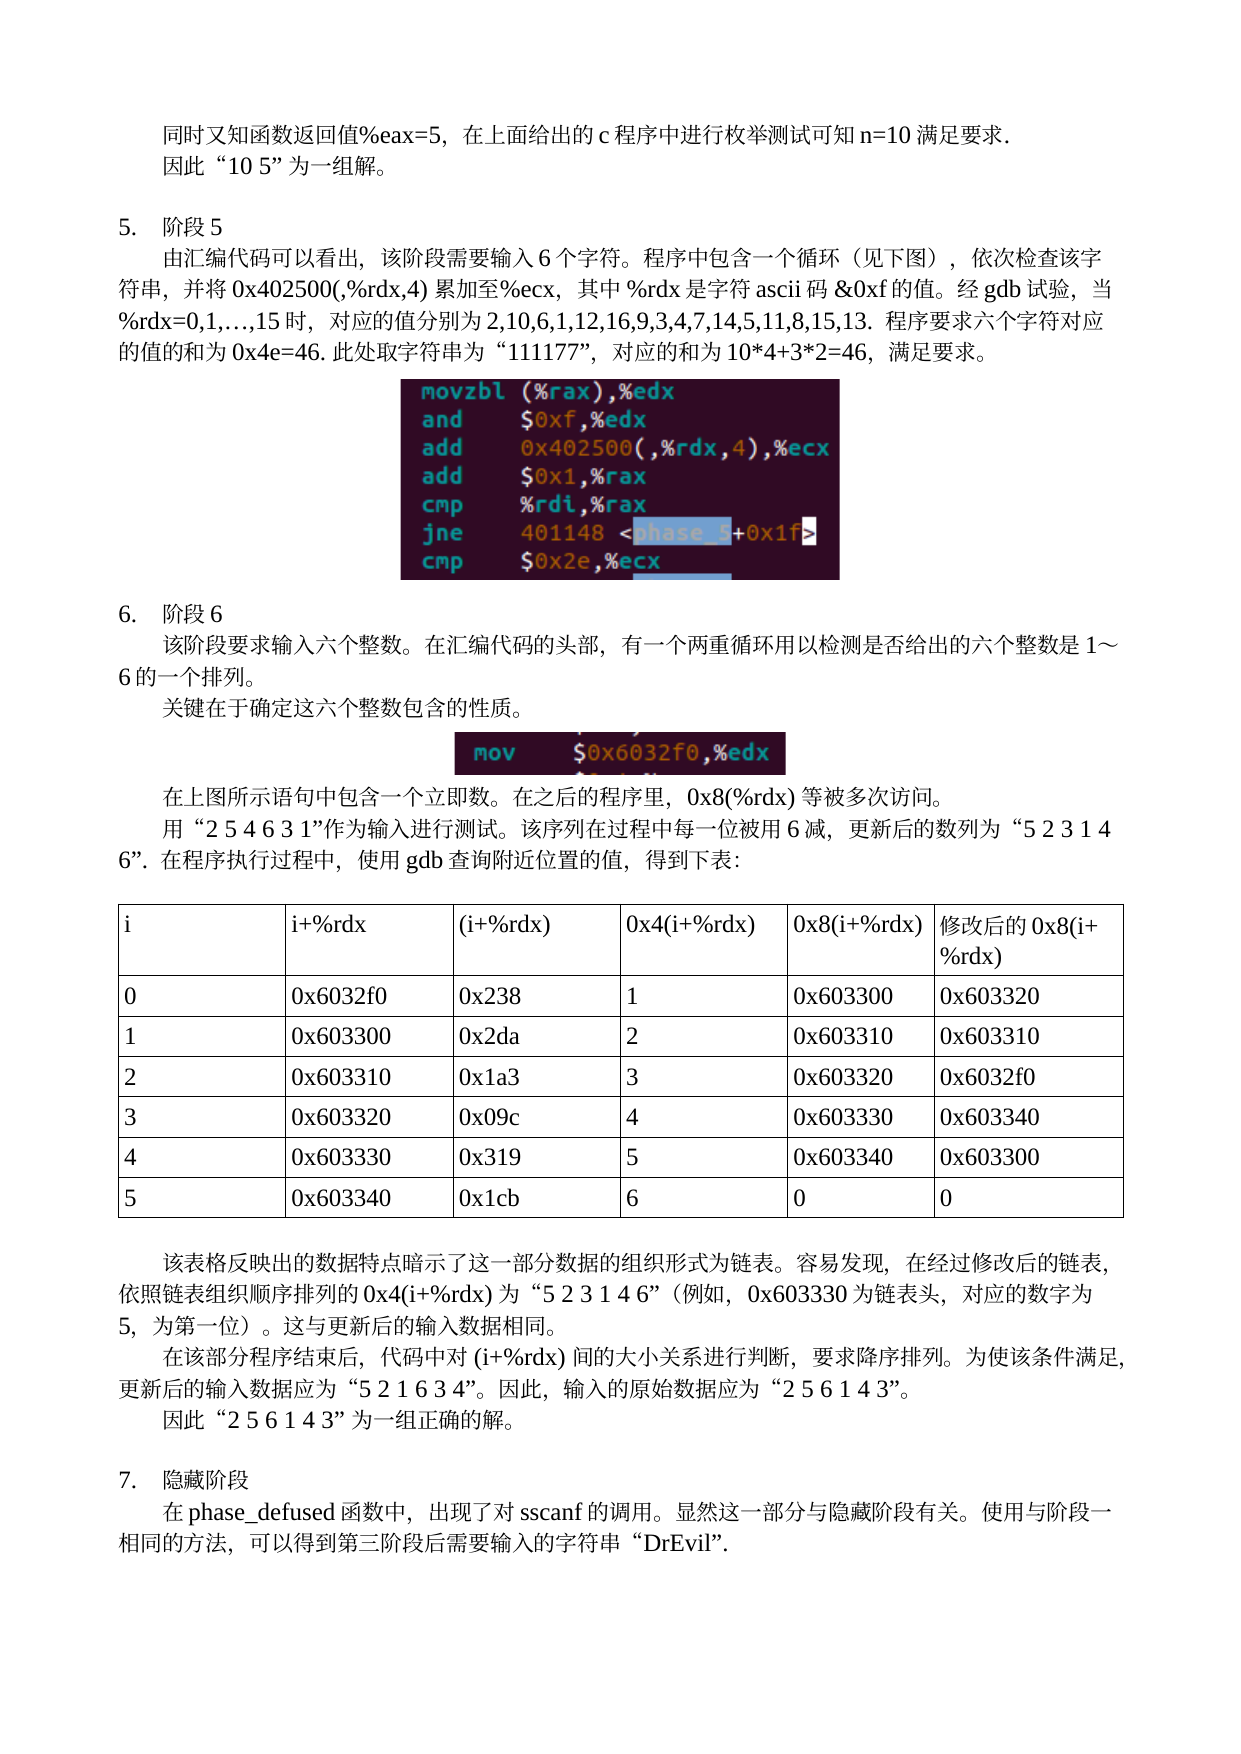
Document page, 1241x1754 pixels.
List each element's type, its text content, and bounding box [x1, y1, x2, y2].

text 同时又知函数返回值%eax=5，在上面给出的c程序中进行枚举测试可知n=10满足要求. [118, 118, 1122, 149]
table_cell 0x603310 [788, 1017, 934, 1056]
text 6. 阶段6 [118, 597, 1122, 628]
table_header i+%rdx [286, 905, 453, 975]
table_cell 3 [119, 1097, 285, 1137]
table_cell 3 [621, 1057, 787, 1096]
table_cell 0 [119, 976, 285, 1016]
table_cell 5 [119, 1178, 285, 1217]
table_header 修改后的0x8(i+%rdx) [935, 905, 1123, 975]
text 5. 阶段5 [118, 210, 1122, 241]
table_header 0x8(i+%rdx) [788, 905, 934, 975]
table_cell 0x603300 [788, 976, 934, 1016]
table_cell 0x603340 [935, 1097, 1123, 1137]
picture [454, 732, 786, 775]
table_header (i+%rdx) [454, 905, 620, 975]
table_cell 0x6032f0 [286, 976, 453, 1016]
table_cell 4 [119, 1138, 285, 1177]
table_cell 0x603320 [286, 1097, 453, 1137]
table_cell 0x6032f0 [935, 1057, 1123, 1096]
table_cell 0x603330 [286, 1138, 453, 1177]
table_cell 0x319 [454, 1138, 620, 1177]
table_cell 0x603310 [286, 1057, 453, 1096]
text 该阶段要求输入六个整数。在汇编代码的头部，有一个两重循环用以检测是否给出的六个整数是1～6的一个排列。 [118, 628, 1122, 691]
table_cell 1 [621, 976, 787, 1016]
table_cell 6 [621, 1178, 787, 1217]
text 因此“2 5 6 1 4 3” 为一组正确的解。 [118, 1403, 1122, 1435]
text 因此“10 5” 为一组解。 [118, 149, 1122, 181]
text 关键在于确定这六个整数包含的性质。 [118, 691, 1122, 723]
table_cell 0x1a3 [454, 1057, 620, 1096]
table_cell 0x603300 [286, 1017, 453, 1056]
table_cell 0x603330 [788, 1097, 934, 1137]
table_cell 0x603340 [286, 1178, 453, 1217]
table_cell 2 [119, 1057, 285, 1096]
text 在phase_defused函数中，出现了对sscanf的调用。显然这一部分与隐藏阶段有关。使用与阶段一相同的方法，可以得到第三阶段后需要输入的字符串“DrEvil”. [118, 1495, 1122, 1558]
table_cell 1 [119, 1017, 285, 1056]
table_cell 0x603320 [935, 976, 1123, 1016]
table_cell 0x603300 [935, 1138, 1123, 1177]
table_cell 0x2da [454, 1017, 620, 1056]
table_cell 5 [621, 1138, 787, 1177]
table_cell 0x603310 [935, 1017, 1123, 1056]
text 7. 隐藏阶段 [118, 1463, 1122, 1495]
table_cell 2 [621, 1017, 787, 1056]
table_cell 0x603320 [788, 1057, 934, 1096]
table_cell 0x1cb [454, 1178, 620, 1217]
text 在该部分程序结束后，代码中对 (i+%rdx) 间的大小关系进行判断，要求降序排列。为使该条件满足，更新后的输入数据应为“5 2 1 6 3 4”。因此，输入的原始数据应为“2 5 6 1 4 3”。 [118, 1340, 1122, 1403]
table_cell 0x603340 [788, 1138, 934, 1177]
text 由汇编代码可以看出，该阶段需要输入6个字符。程序中包含一个循环（见下图），依次检查该字符串，并将0x402500(,%rdx,4) 累加至%ecx，其中 %rdx是字符ascii码 &0xf的值。经gdb试验，当%rdx=0,1,…,15时，对应的值分别为2,10,6,1,12,16,9,3,4,7,14,5,11,8,15,13. 程序要求六个字符对应的值的和为0x4e=46. 此处取字符串为“111177”，对应的和为10*4+3*2=46，满足要求。 [118, 241, 1122, 367]
table_cell 0x238 [454, 976, 620, 1016]
table_cell 0 [788, 1178, 934, 1217]
table_cell 0 [935, 1178, 1123, 1217]
text 在上图所示语句中包含一个立即数。在之后的程序里，0x8(%rdx) 等被多次访问。 [118, 780, 1122, 812]
table_header i [119, 905, 285, 975]
picture [400, 379, 840, 580]
table_cell 4 [621, 1097, 787, 1137]
text 该表格反映出的数据特点暗示了这一部分数据的组织形式为链表。容易发现，在经过修改后的链表，依照链表组织顺序排列的0x4(i+%rdx) 为“5 2 3 1 4 6”（例如，0x603330为链表头，对应的数字为5，为第一位）。这与更新后的输入数据相同。 [118, 1246, 1122, 1340]
table_header 0x4(i+%rdx) [621, 905, 787, 975]
text 用“2 5 4 6 3 1”作为输入进行测试。该序列在过程中每一位被用6减，更新后的数列为“5 2 3 1 4 6”. 在程序执行过程中，使用gdb查询附近位置的值，得到下表： [118, 812, 1122, 875]
table_cell 0x09c [454, 1097, 620, 1137]
